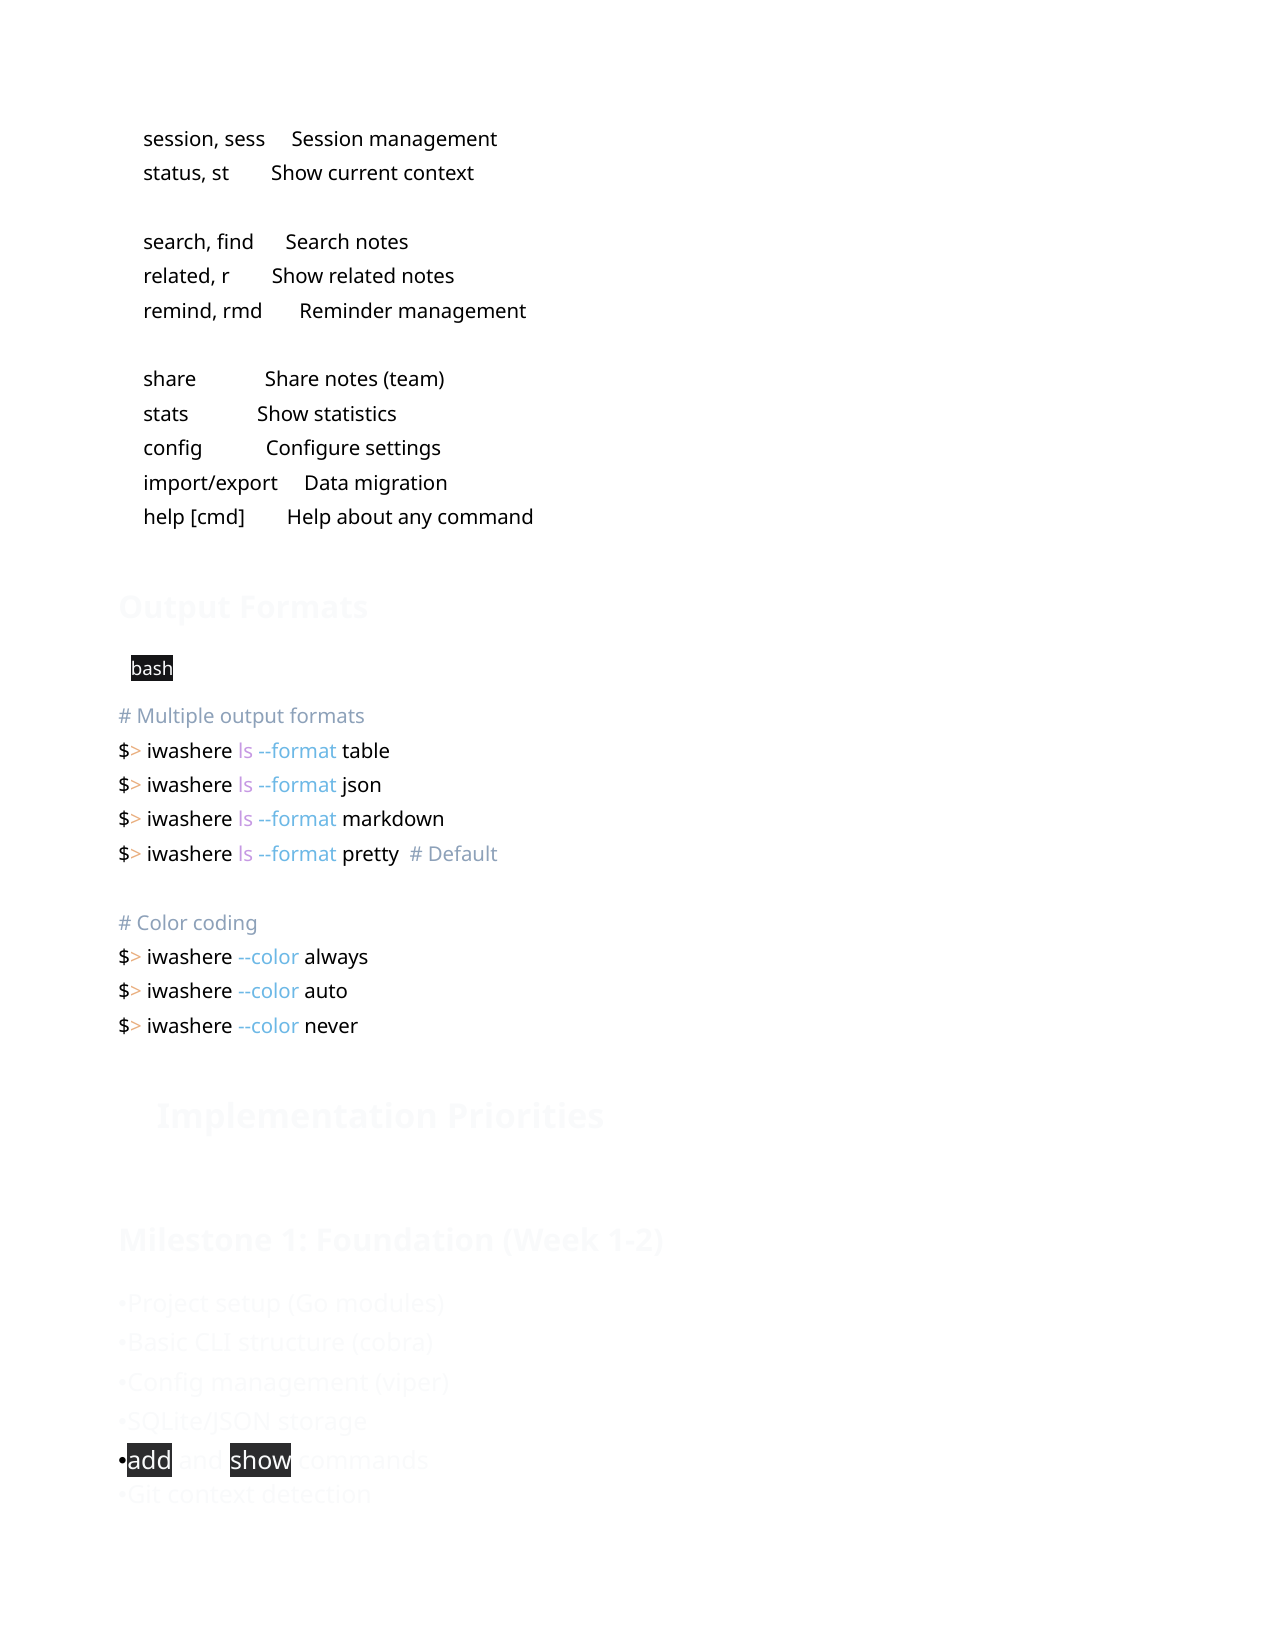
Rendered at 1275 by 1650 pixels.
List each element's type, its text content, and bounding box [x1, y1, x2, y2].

text $> iwashere ls --format pretty # Default [118, 833, 1157, 867]
text $> iwashere --color always [118, 936, 1157, 970]
text stats Show statistics [118, 393, 1157, 427]
text config Configure settings [118, 427, 1157, 462]
text import/export Data migration [118, 462, 1157, 496]
list add and show commands [118, 1442, 1157, 1477]
text share Share notes (team) [118, 359, 1157, 393]
text related, r Show related notes [118, 256, 1157, 290]
list Basic CLI structure (cobra) [118, 1325, 1157, 1359]
text # Multiple output formats [118, 695, 1157, 729]
text $> iwashere ls --format json [118, 764, 1157, 798]
subtitle 🔧 Implementation Priorities [118, 1089, 1157, 1139]
text $> iwashere ls --format table [118, 729, 1157, 764]
list Git context detection [118, 1477, 1157, 1511]
text search, find Search notes [118, 221, 1157, 256]
text $> iwashere --color never [118, 1004, 1157, 1039]
list SQLite/JSON storage [118, 1403, 1157, 1437]
list Config management (viper) [118, 1364, 1157, 1398]
text bash [131, 652, 1157, 681]
subtitle Output Formats [118, 581, 1157, 627]
text $> iwashere --color auto [118, 970, 1157, 1004]
list Project setup (Go modules) [118, 1286, 1157, 1320]
text # Color coding [118, 901, 1157, 936]
text session, sess Session management [118, 118, 1157, 152]
text status, st Show current context [118, 152, 1157, 187]
text remind, rmd Reminder management [118, 290, 1157, 324]
text help [cmd] Help about any command [118, 496, 1157, 531]
subtitle Milestone 1: Foundation (Week 1-2) [118, 1214, 1157, 1261]
text $> iwashere ls --format markdown [118, 798, 1157, 833]
